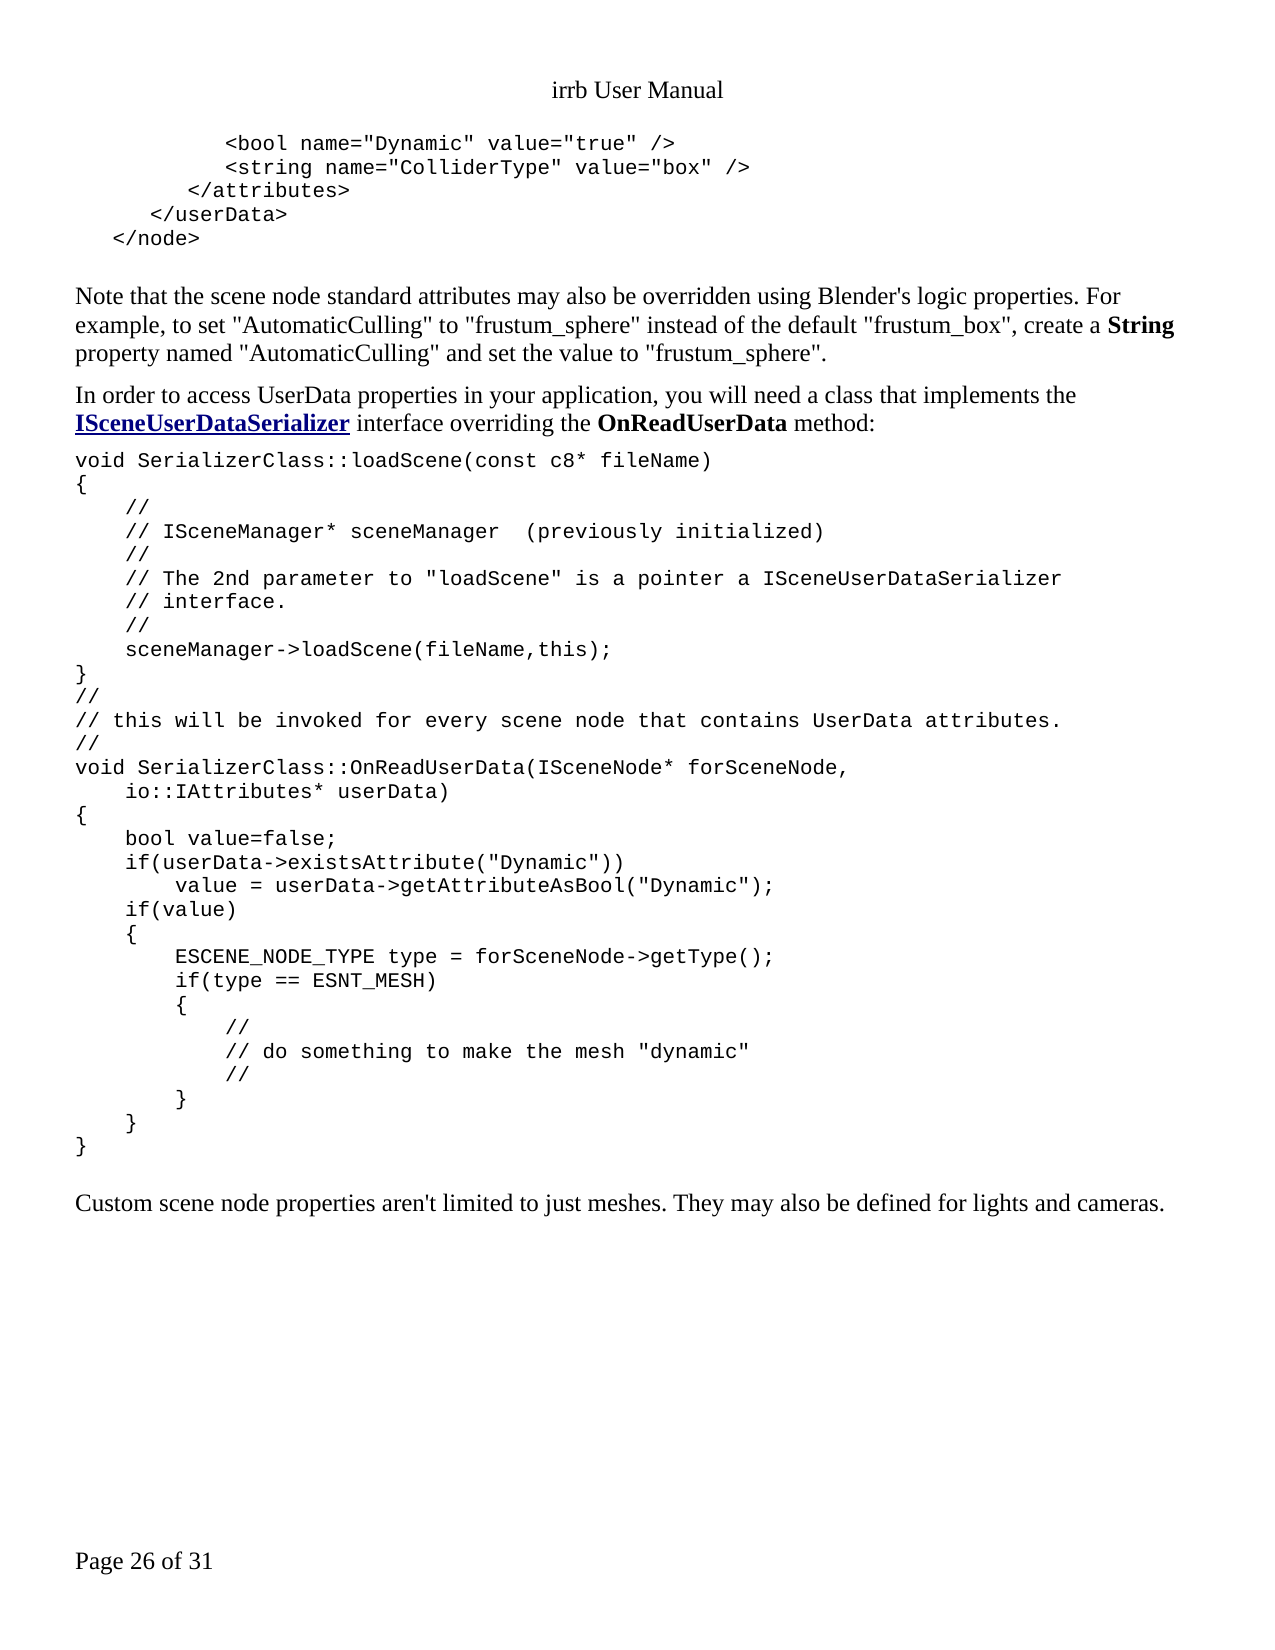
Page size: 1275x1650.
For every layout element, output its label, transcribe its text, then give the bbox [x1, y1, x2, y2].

text <bool name="Dynamic" value="true" /> [75, 133, 1200, 157]
text // do something to make the mesh "dynamic" [75, 1041, 1200, 1064]
text <string name="ColliderType" value="box" /> [75, 157, 1200, 181]
text Note that the scene node standard attributes may also be overridden using Blender's logic properties. For example, to set "AutomaticCulling" to "frustum_sphere" instead of the default "frustum_box", create a String property named "AutomaticCulling" and set the value to "frustum_sphere". [75, 281, 1200, 367]
text void SerializerClass::OnReadUserData(ISceneNode* forSceneNode, [75, 757, 1200, 781]
text { [75, 993, 1200, 1017]
text ESCENE_NODE_TYPE type = forSceneNode->getType(); [75, 946, 1200, 970]
text } [75, 1112, 1200, 1135]
text // [75, 1017, 1200, 1041]
text } [75, 1135, 1200, 1159]
text // [75, 544, 1200, 568]
text In order to access UserData properties in your application, you will need a class that implements the ISceneUserDataSerializer interface overriding the OnReadUserData method: [75, 380, 1200, 437]
text io::IAttributes* userData) [75, 781, 1200, 804]
text </node> [75, 228, 1200, 251]
text { [75, 473, 1200, 497]
text if(type == ESNT_MESH) [75, 970, 1200, 993]
text { [75, 804, 1200, 828]
text </userData> [75, 204, 1200, 228]
text sceneManager->loadScene(fileName,this); [75, 639, 1200, 662]
text // [75, 733, 1200, 757]
text // [75, 615, 1200, 639]
text // ISceneManager* sceneManager (previously initialized) [75, 521, 1200, 544]
text // [75, 497, 1200, 521]
text value = userData->getAttributeAsBool("Dynamic"); [75, 875, 1200, 899]
text if(userData->existsAttribute("Dynamic")) [75, 852, 1200, 875]
text { [75, 923, 1200, 946]
text Custom scene node properties aren't limited to just meshes. They may also be defined for lights and cameras. [75, 1188, 1200, 1217]
text if(value) [75, 899, 1200, 923]
text bool value=false; [75, 828, 1200, 852]
text void SerializerClass::loadScene(const c8* fileName) [75, 450, 1200, 473]
text </attributes> [75, 181, 1200, 204]
text } [75, 1088, 1200, 1112]
text // [75, 1064, 1200, 1088]
text } [75, 662, 1200, 686]
text // The 2nd parameter to "loadScene" is a pointer a ISceneUserDataSerializer [75, 568, 1200, 592]
text // this will be invoked for every scene node that contains UserData attributes. [75, 710, 1200, 733]
text // interface. [75, 592, 1200, 615]
text // [75, 686, 1200, 710]
